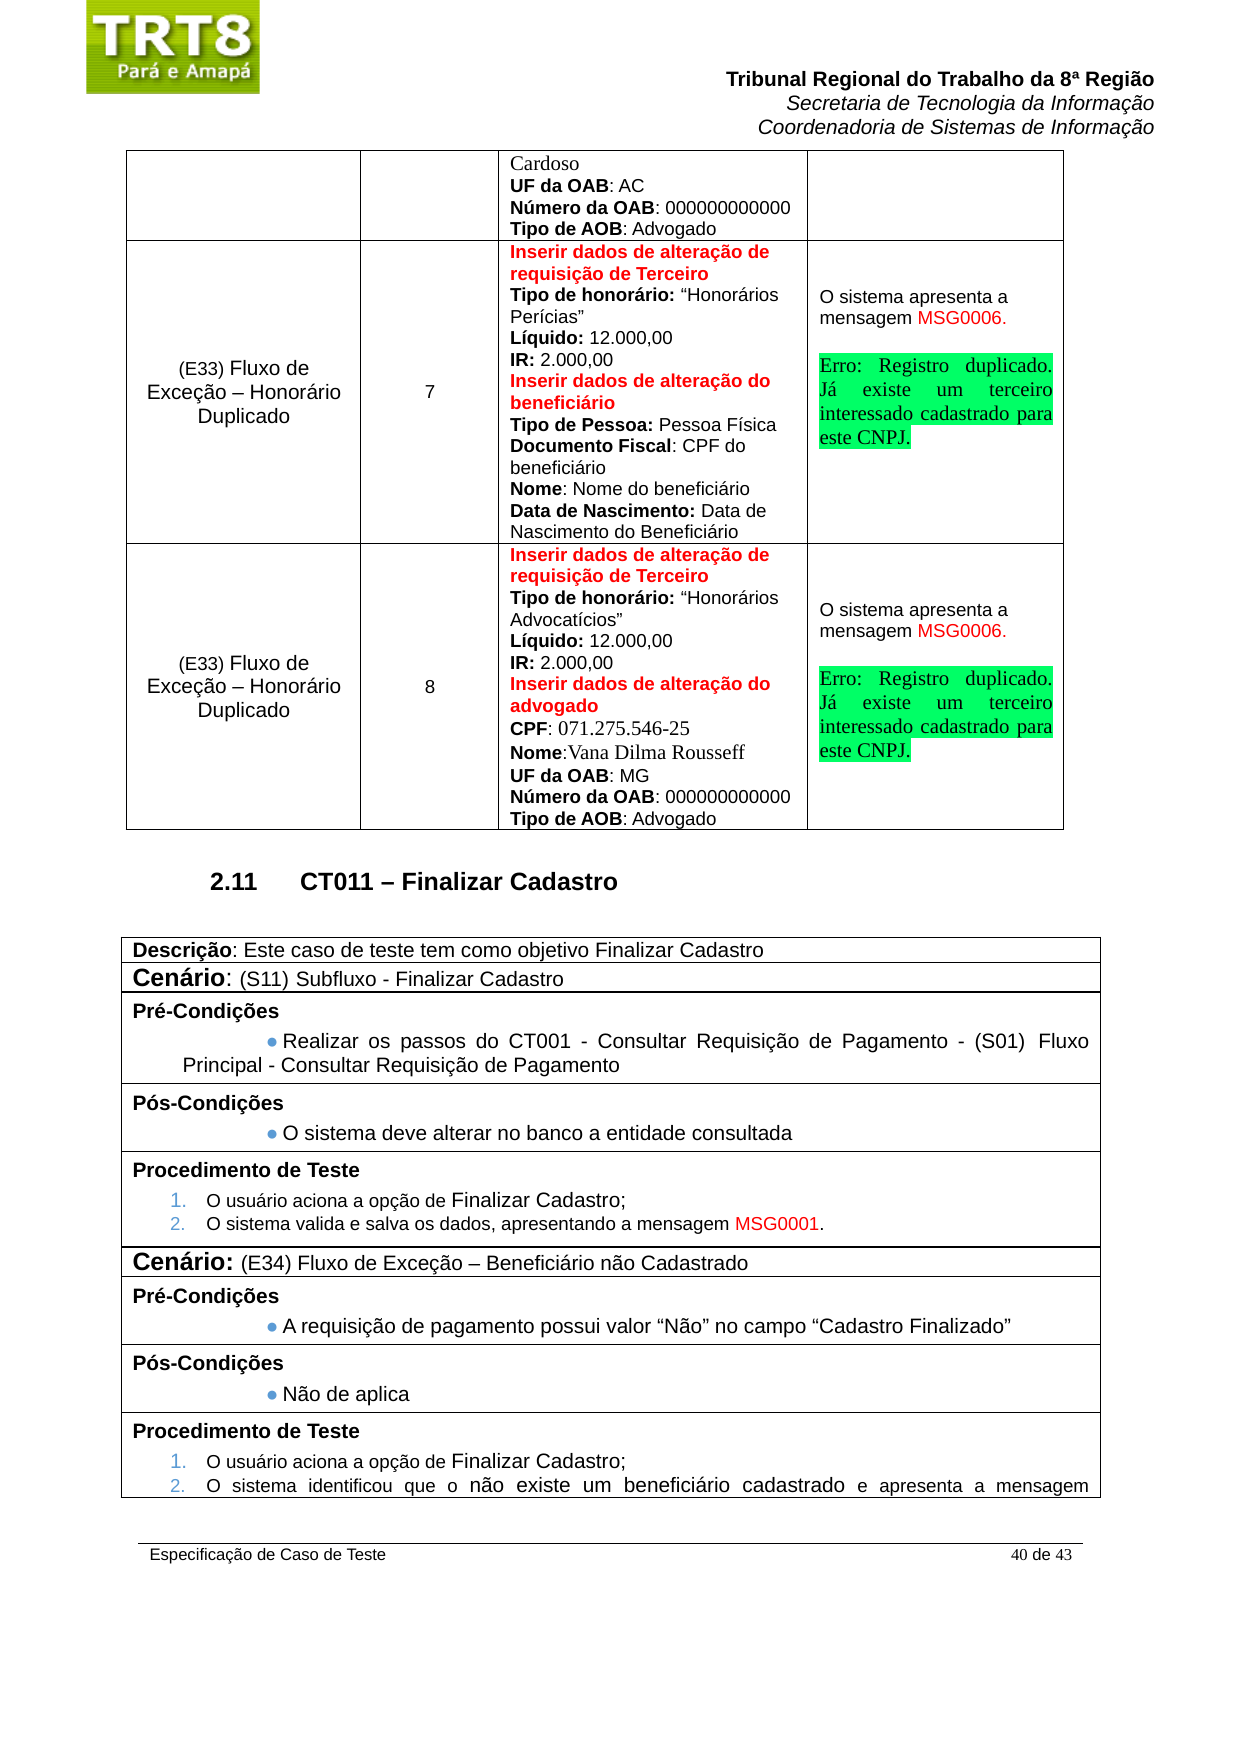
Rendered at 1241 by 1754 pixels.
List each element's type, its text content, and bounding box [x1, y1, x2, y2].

table_cell Cardoso UF da OAB: AC Número da OAB: 000000000000 Tipo de AOB: Advogado [499, 151, 807, 240]
table_cell Inserir dados de alteração de requisição de Terceiro Tipo de honorário: “Honorários Advocatícios” Líquido: 12.000,00 IR: 2.000,00 Inserir dados de alteração do advogado CPF: 071.275.546-25 Nome:Vana Dilma Rousseff UF da OAB: MG Número da OAB: 000000000000 Tipo de AOB: Advogado [499, 544, 807, 829]
table_cell Pós-Condições O sistema deve alterar no banco a entidade consultada [122, 1084, 1100, 1151]
table_cell Procedimento de Teste O usuário aciona a opção de Finalizar Cadastro; O sistema valida e salva os dados, apresentando a mensagem MSG0001. [122, 1152, 1100, 1246]
table_cell Cenário: (E34) Fluxo de Exceção – Beneficiário não Cadastrado [122, 1248, 1100, 1276]
table_cell Inserir dados de alteração de requisição de Terceiro Tipo de honorário: “Honorários Perícias” Líquido: 12.000,00 IR: 2.000,00 Inserir dados de alteração do beneficiário Tipo de Pessoa: Pessoa Física Documento Fiscal: CPF do beneficiário Nome: Nome do beneficiário Data de Nascimento: Data de Nascimento do Beneficiário [499, 241, 807, 543]
table_header Descrição: Este caso de teste tem como objetivo Finalizar Cadastro [122, 938, 1100, 962]
table_cell O sistema apresenta a mensagem MSG0006. Erro: Registro duplicado. Já existe um terceiro interessado cadastrado para este CNPJ. [808, 544, 1063, 829]
table_cell [127, 151, 360, 240]
table_cell [361, 151, 498, 240]
table_cell Pré-Condições Realizar os passos do CT001 - Consultar Requisição de Pagamento - (S01) Fluxo Principal - Consultar Requisição de Pagamento [122, 993, 1100, 1083]
table_cell 8 [361, 544, 498, 829]
table_cell (E33) Fluxo de Exceção – Honorário Duplicado [127, 544, 360, 829]
table_cell Pré-Condições A requisição de pagamento possui valor “Não” no campo “Cadastro Finalizado” [122, 1277, 1100, 1344]
table_cell Pós-Condições Não de aplica [122, 1345, 1100, 1412]
table_cell Procedimento de Teste O usuário aciona a opção de Finalizar Cadastro; O sistema identificou que o não existe um beneficiário cadastrado e apresenta a mensagem [122, 1413, 1100, 1497]
table_cell 7 [361, 241, 498, 543]
table_cell [808, 151, 1063, 240]
subtitle CT011 – Finalizar Cadastro [210, 867, 1090, 895]
table_cell (E33) Fluxo de Exceção – Honorário Duplicado [127, 241, 360, 543]
picture [86, 0, 260, 94]
table_cell Cenário: (S11) Subfluxo - Finalizar Cadastro [122, 963, 1100, 991]
table_cell O sistema apresenta a mensagem MSG0006. Erro: Registro duplicado. Já existe um terceiro interessado cadastrado para este CNPJ. [808, 241, 1063, 543]
